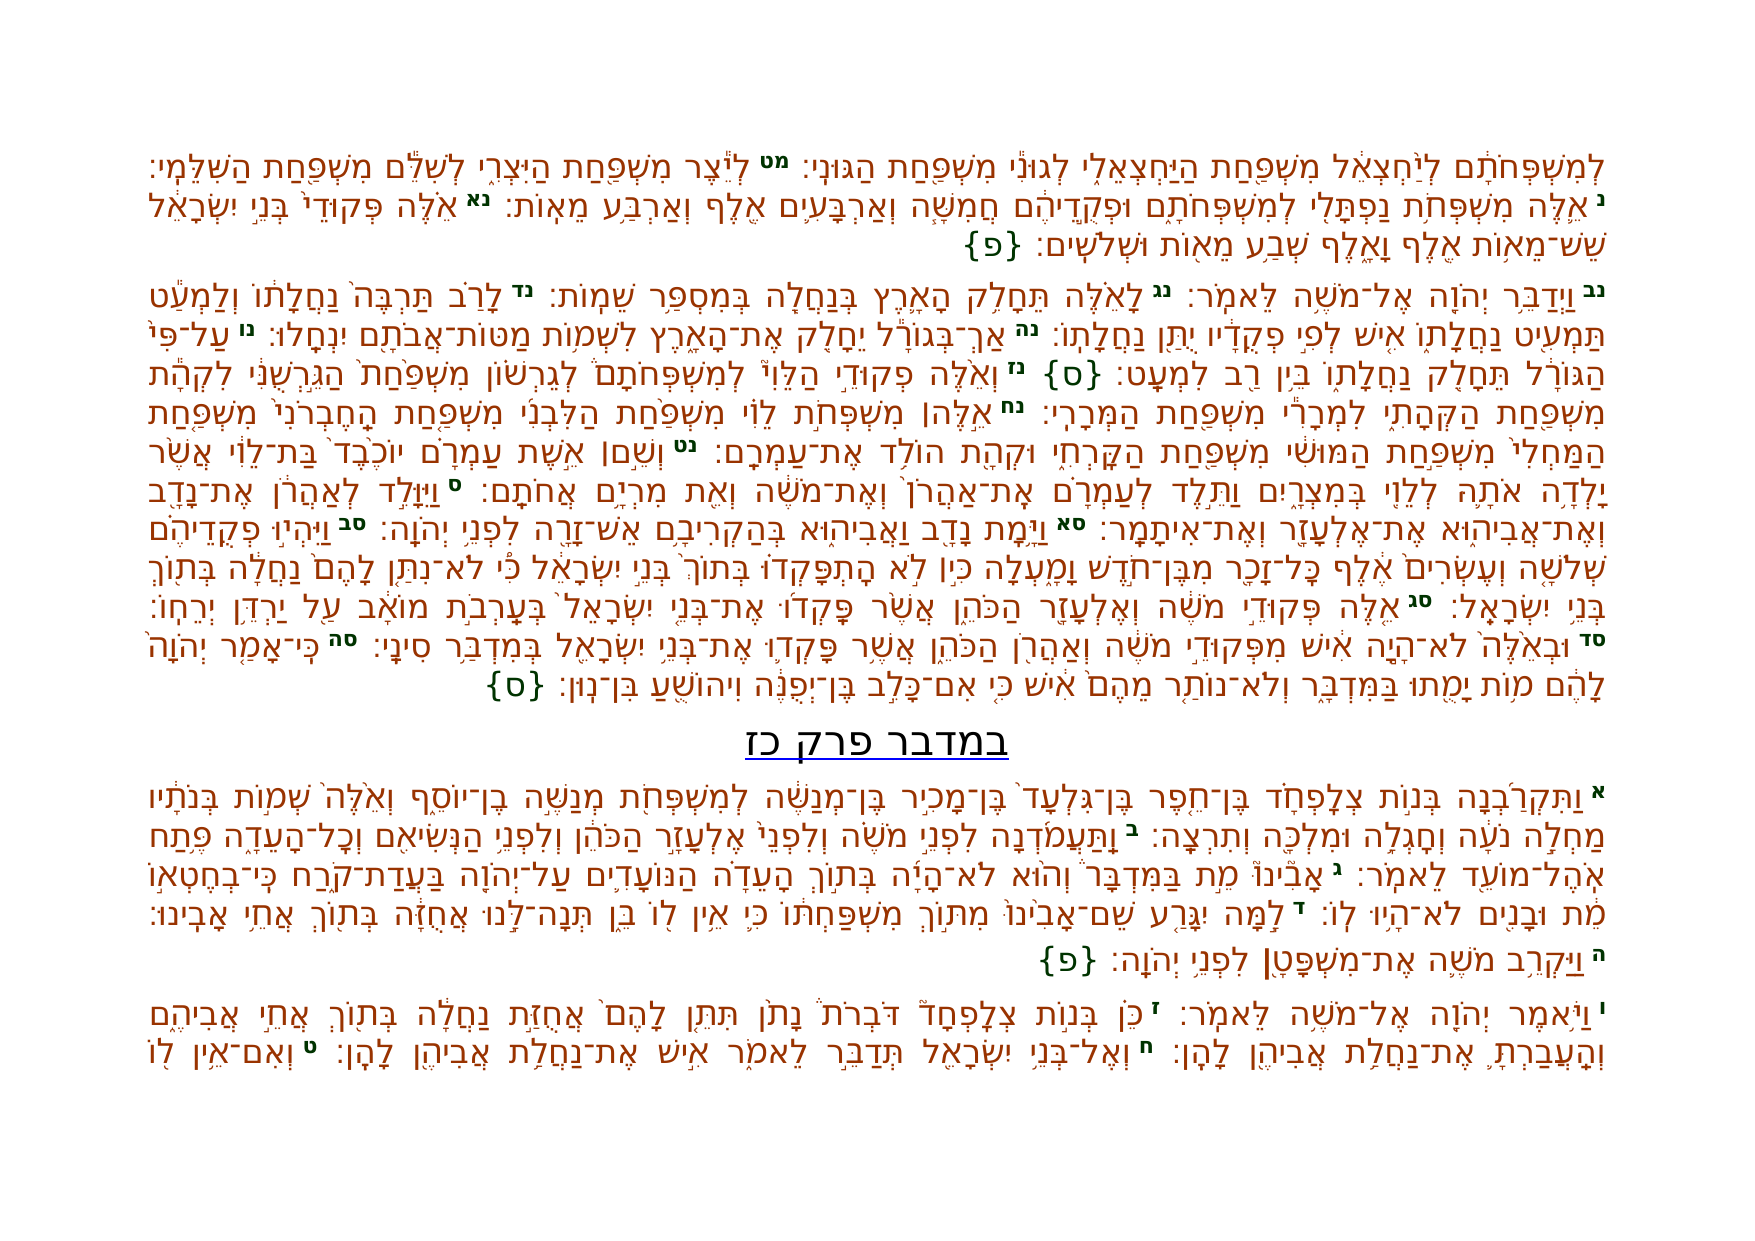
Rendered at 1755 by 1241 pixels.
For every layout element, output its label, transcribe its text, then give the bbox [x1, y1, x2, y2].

text לְמִשְׁפְּחֹתָ֔ם לְיַ֨חְצְאֵ֔ל מִשְׁפַּ֖חַת הַיַּחְצְאֵלִ֑י לְגוּנִ֕י מִשְׁפַּ֖חַת הַגּוּנִֽי׃ מט לְיֵ֕צֶר מִשְׁפַּ֖חַת הַיִּצְרִ֑י לְשִׁלֵּ֕ם מִשְׁפַּ֖חַת הַשִּׁלֵּמִֽי׃ נ אֵ֛לֶּה מִשְׁפְּחֹ֥ת נַפְתָּלִ֖י לְמִשְׁפְּחֹתָ֑ם וּפְקֻ֣דֵיהֶ֔ם חֲמִשָּׁ֧ה וְאַרְבָּעִ֛ים אֶ֖לֶף וְאַרְבַּ֥ע מֵאֽוֹת׃ נא אֵ֗לֶּה פְּקוּדֵי֙ בְּנֵ֣י יִשְׂרָאֵ֔ל שֵׁשׁ־מֵא֥וֹת אֶ֖לֶף וָאָ֑לֶף שְׁבַ֥ע מֵא֖וֹת וּשְׁלֹשִֽׁים׃ {פ} [148, 148, 1606, 264]
text נב וַיְדַבֵּ֥ר יְהֹוָ֖ה אֶל־מֹשֶׁ֥ה לֵּאמֹֽר׃ נג לָאֵ֗לֶּה תֵּחָלֵ֥ק הָאָ֛רֶץ בְּנַחֲלָ֖ה בְּמִסְפַּ֥ר שֵׁמֽוֹת׃ נד לָרַ֗ב תַּרְבֶּה֙ נַחֲלָת֔וֹ וְלַמְעַ֕ט תַּמְעִ֖יט נַחֲלָת֑וֹ אִ֚ישׁ לְפִ֣י פְקֻדָ֔יו יֻתַּ֖ן נַחֲלָתֽוֹ׃ נה אַךְ־בְּגוֹרָ֕ל יֵחָלֵ֖ק אֶת־הָאָ֑רֶץ לִשְׁמ֥וֹת מַטּוֹת־אֲבֹתָ֖ם יִנְחָֽלוּ׃ נו עַל־פִּי֙ הַגּוֹרָ֔ל תֵּחָלֵ֖ק נַחֲלָת֑וֹ בֵּ֥ין רַ֖ב לִמְעָֽט׃ {ס} נז וְאֵ֨לֶּה פְקוּדֵ֣י הַלֵּוִי֮ לְמִשְׁפְּחֹתָם֒ לְגֵרְשׁ֗וֹן מִשְׁפַּ֙חַת֙ הַגֵּ֣רְשֻׁנִּ֔י לִקְהָ֕ת מִשְׁפַּ֖חַת הַקְּהָתִ֑י לִמְרָרִ֕י מִשְׁפַּ֖חַת הַמְּרָרִֽי׃ נח אֵ֣לֶּה׀ מִשְׁפְּחֹ֣ת לֵוִ֗י מִשְׁפַּ֨חַת הַלִּבְנִ֜י מִשְׁפַּ֤חַת הַֽחֶבְרֹנִי֙ מִשְׁפַּ֤חַת הַמַּחְלִי֙ מִשְׁפַּ֣חַת הַמּוּשִׁ֔י מִשְׁפַּ֖חַת הַקׇּרְחִ֑י וּקְהָ֖ת הוֹלִ֥ד אֶת־עַמְרָֽם׃ נט וְשֵׁ֣ם׀ אֵ֣שֶׁת עַמְרָ֗ם יוֹכֶ֙בֶד֙ בַּת־לֵוִ֔י אֲשֶׁ֨ר יָלְדָ֥ה אֹתָ֛הּ לְלֵוִ֖י בְּמִצְרָ֑יִם וַתֵּ֣לֶד לְעַמְרָ֗ם אֶֽת־אַהֲרֹן֙ וְאֶת־מֹשֶׁ֔ה וְאֵ֖ת מִרְיָ֥ם אֲחֹתָֽם׃ ס וַיִּוָּלֵ֣ד לְאַהֲרֹ֔ן אֶת־נָדָ֖ב וְאֶת־אֲבִיה֑וּא אֶת־אֶלְעָזָ֖ר וְאֶת־אִיתָמָֽר׃ סא וַיָּ֥מׇת נָדָ֖ב וַאֲבִיה֑וּא בְּהַקְרִיבָ֥ם אֵשׁ־זָרָ֖ה לִפְנֵ֥י יְהֹוָֽה׃ סב וַיִּהְי֣וּ פְקֻדֵיהֶ֗ם שְׁלֹשָׁ֤ה וְעֶשְׂרִים֙ אֶ֔לֶף כׇּל־זָכָ֖ר מִבֶּן־חֹ֣דֶשׁ וָמָ֑עְלָה כִּ֣י׀ לֹ֣א הׇתְפָּקְד֗וּ בְּתוֹךְ֙ בְּנֵ֣י יִשְׂרָאֵ֔ל כִּ֠י לֹא־נִתַּ֤ן לָהֶם֙ נַחֲלָ֔ה בְּת֖וֹךְ בְּנֵ֥י יִשְׂרָאֵֽל׃ סג אֵ֚לֶּה פְּקוּדֵ֣י מֹשֶׁ֔ה וְאֶלְעָזָ֖ר הַכֹּהֵ֑ן אֲשֶׁ֨ר פָּֽקְד֜וּ אֶת־בְּנֵ֤י יִשְׂרָאֵל֙ בְּעַֽרְבֹ֣ת מוֹאָ֔ב עַ֖ל יַרְדֵּ֥ן יְרֵחֽוֹ׃ סד וּבְאֵ֙לֶּה֙ לֹא־הָ֣יָה אִ֔ישׁ מִפְּקוּדֵ֣י מֹשֶׁ֔ה וְאַהֲרֹ֖ן הַכֹּהֵ֑ן אֲשֶׁ֥ר פָּקְד֛וּ אֶת־בְּנֵ֥י יִשְׂרָאֵ֖ל בְּמִדְבַּ֥ר סִינָֽי׃ סה כִּֽי־אָמַ֤ר יְהֹוָה֙ לָהֶ֔ם מ֥וֹת יָמֻ֖תוּ בַּמִּדְבָּ֑ר וְלֹא־נוֹתַ֤ר מֵהֶם֙ אִ֔ישׁ כִּ֚י אִם־כָּלֵ֣ב בֶּן־יְפֻנֶּ֔ה וִיהוֹשֻׁ֖עַ בִּן־נֽוּן׃ {ס} [148, 277, 1606, 704]
text במדבר פרק כז [148, 717, 1606, 765]
text ו וַיֹּ֥אמֶר יְהֹוָ֖ה אֶל־מֹשֶׁ֥ה לֵּאמֹֽר׃ ז כֵּ֗ן בְּנ֣וֹת צְלׇפְחָד֮ דֹּבְרֹת֒ נָתֹ֨ן תִּתֵּ֤ן לָהֶם֙ אֲחֻזַּ֣ת נַחֲלָ֔ה בְּת֖וֹךְ אֲחֵ֣י אֲבִיהֶ֑ם וְהַֽעֲבַרְתָּ֛ אֶת־נַחֲלַ֥ת אֲבִיהֶ֖ן לָהֶֽן׃ ח וְאֶל־בְּנֵ֥י יִשְׂרָאֵ֖ל תְּדַבֵּ֣ר לֵאמֹ֑ר אִ֣ישׁ אֶת־נַחֲלַ֥ת אֲבִיהֶ֖ן לָהֶֽן׃ ט וְאִם־אֵ֥ין ל֖וֹ [148, 994, 1606, 1072]
text א וַתִּקְרַ֜בְנָה בְּנ֣וֹת צְלׇפְחָ֗ד בֶּן־חֵ֤פֶר בֶּן־גִּלְעָד֙ בֶּן־מָכִ֣יר בֶּן־מְנַשֶּׁ֔ה לְמִשְׁפְּחֹ֖ת מְנַשֶּׁ֣ה בֶן־יוֹסֵ֑ף וְאֵ֙לֶּה֙ שְׁמ֣וֹת בְּנֹתָ֔יו מַחְלָ֣ה נֹעָ֔ה וְחׇגְלָ֥ה וּמִלְכָּ֖ה וְתִרְצָֽה׃ ב וַֽתַּעֲמֹ֜דְנָה לִפְנֵ֣י מֹשֶׁ֗ה וְלִפְנֵי֙ אֶלְעָזָ֣ר הַכֹּהֵ֔ן וְלִפְנֵ֥י הַנְּשִׂיאִ֖ם וְכׇל־הָעֵדָ֑ה פֶּ֥תַח אֹֽהֶל־מוֹעֵ֖ד לֵאמֹֽר׃ ג אָבִ֘ינוּ֮ מֵ֣ת בַּמִּדְבָּר֒ וְה֨וּא לֹא־הָיָ֜ה בְּת֣וֹךְ הָעֵדָ֗ה הַנּוֹעָדִ֛ים עַל־יְהֹוָ֖ה בַּעֲדַת־קֹ֑רַח כִּֽי־בְחֶטְא֣וֹ מֵ֔ת וּבָנִ֖ים לֹא־הָ֥יוּ לֽוֹ׃ ד לָ֣מָּה יִגָּרַ֤ע שֵׁם־אָבִ֙ינוּ֙ מִתּ֣וֹךְ מִשְׁפַּחְתּ֔וֹ כִּ֛י אֵ֥ין ל֖וֹ בֵּ֑ן תְּנָה־לָּ֣נוּ אֲחֻזָּ֔ה בְּת֖וֹךְ אֲחֵ֥י אָבִֽינוּ׃ ה וַיַּקְרֵ֥ב מֹשֶׁ֛ה אֶת־מִשְׁפָּטָ֖ן לִפְנֵ֥י יְהֹוָֽה׃ {פ} [148, 778, 1606, 982]
